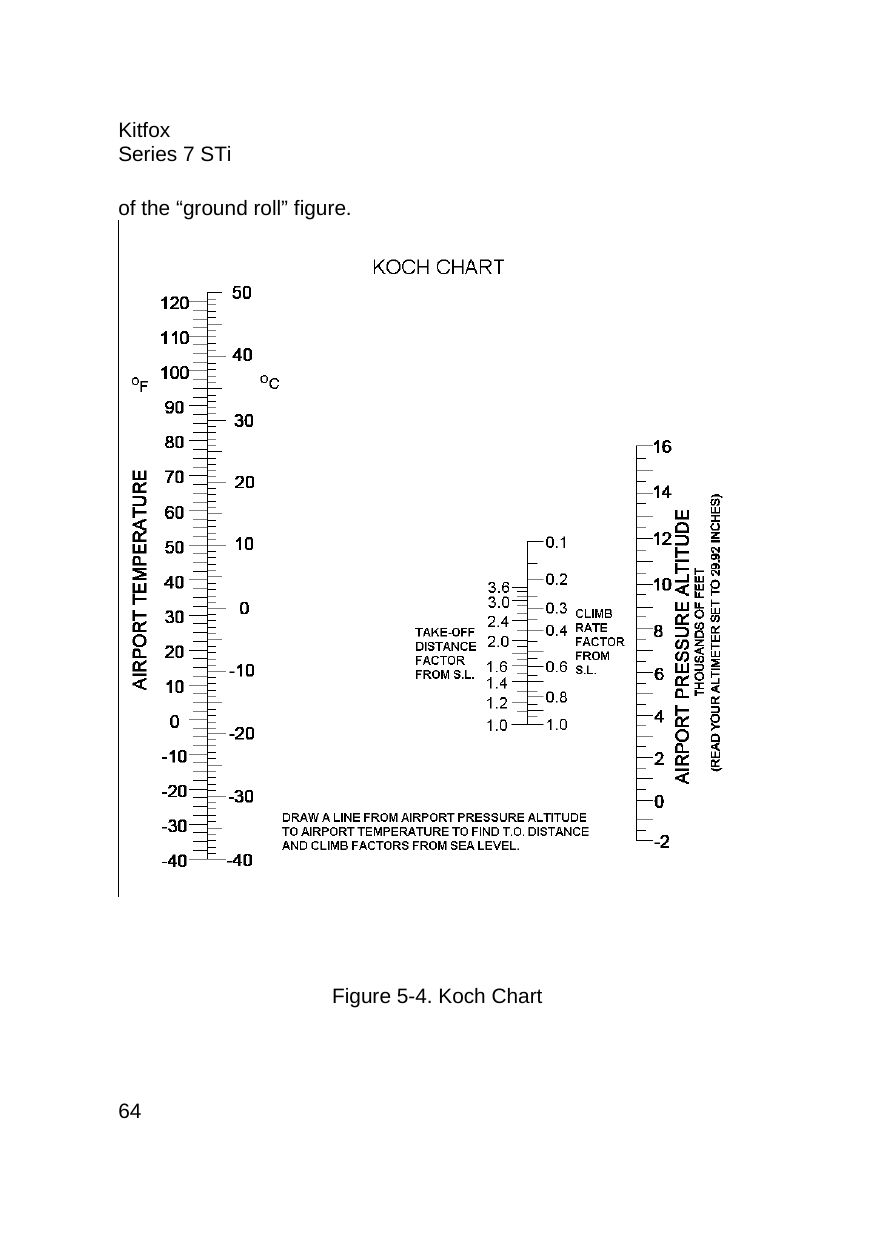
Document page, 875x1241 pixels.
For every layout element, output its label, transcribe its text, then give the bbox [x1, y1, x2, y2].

text Figure 5-4. Koch Chart [118, 983, 756, 1007]
picture [118, 220, 757, 960]
text of the “ground roll” figure. [118, 196, 756, 220]
